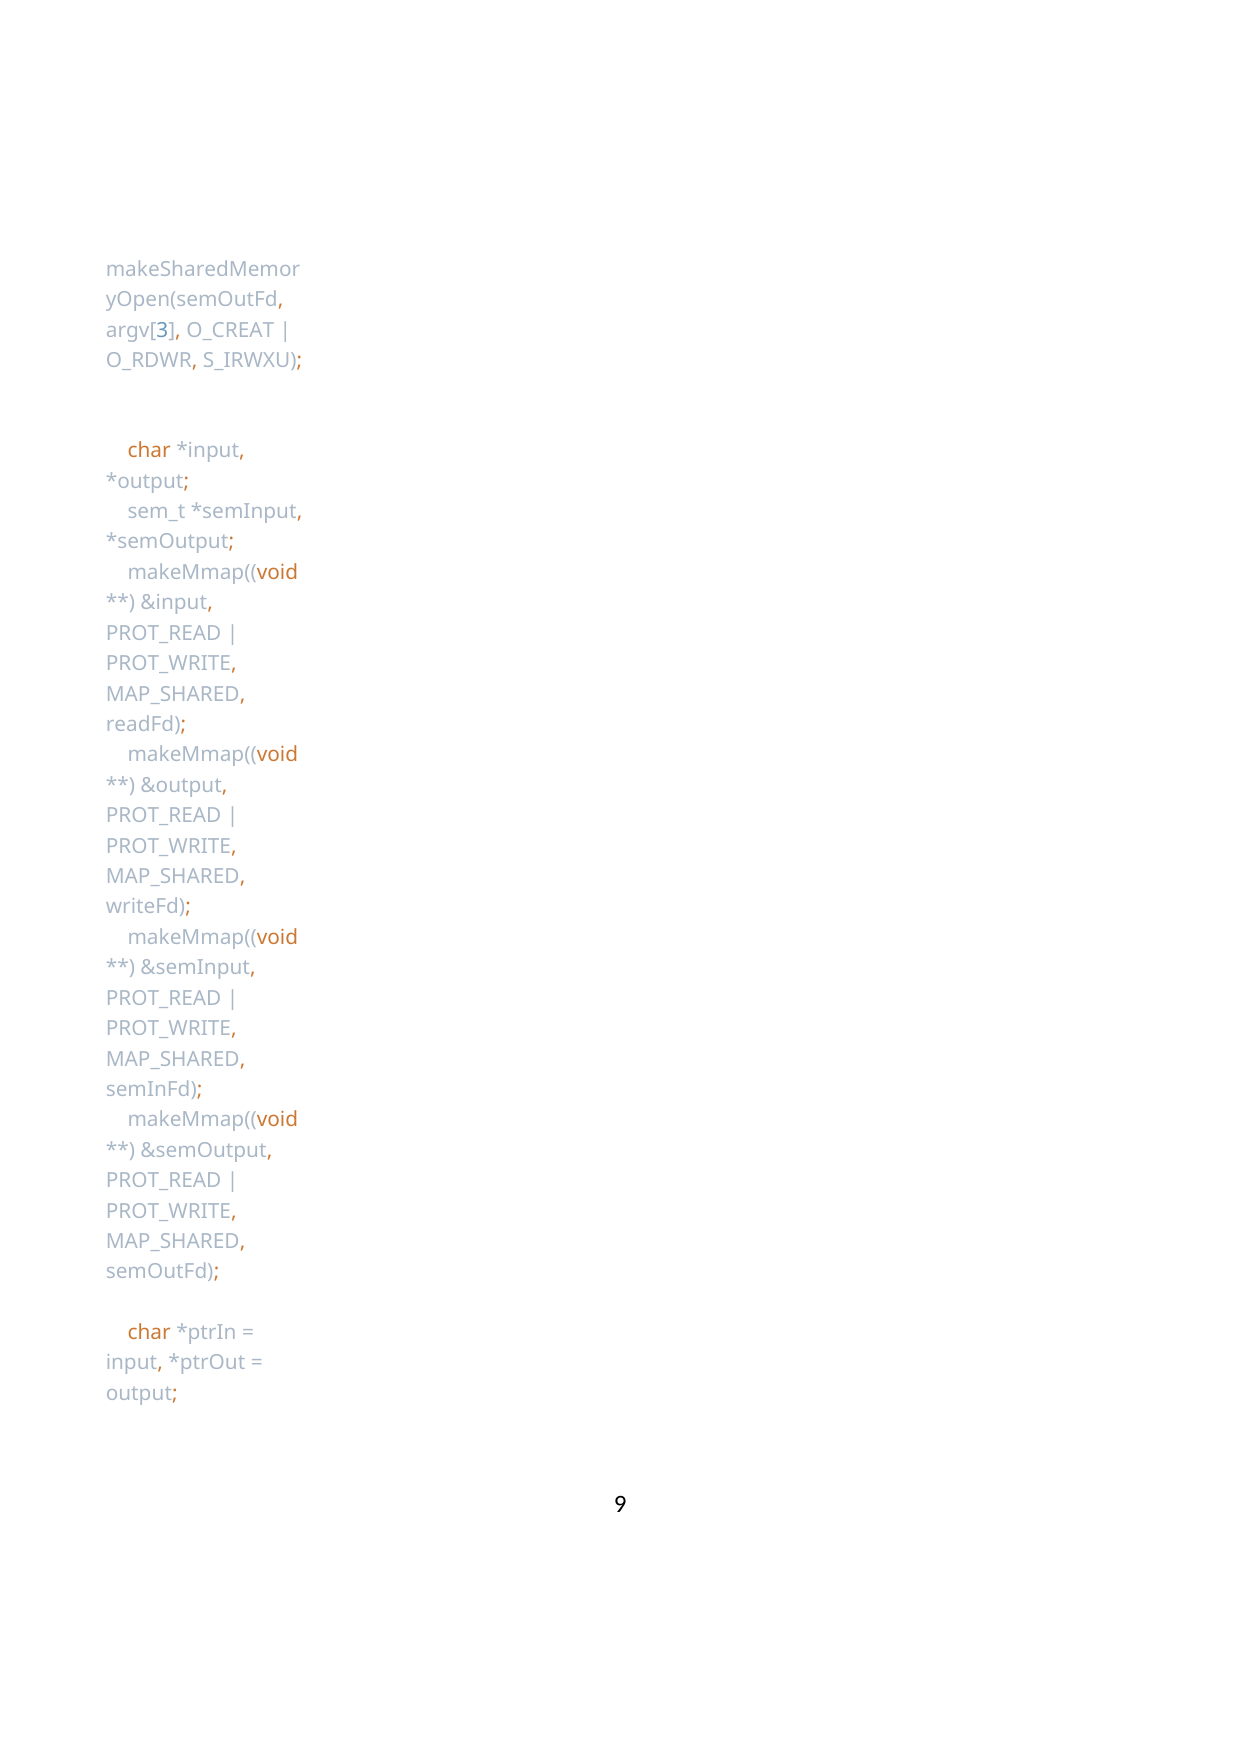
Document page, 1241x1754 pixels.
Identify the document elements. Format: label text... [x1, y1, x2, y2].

text makeSharedMemoryOpen(semOutFd, argv[3], O_CREAT | O_RDWR, S_IRWXU); char *input, *output; sem_t *semInput, *semOutput; makeMmap((void **) &input, PROT_READ | PROT_WRITE, MAP_SHARED, readFd); makeMmap((void **) &output, PROT_READ | PROT_WRITE, MAP_SHARED, writeFd); makeMmap((void **) &semInput, PROT_READ | PROT_WRITE, MAP_SHARED, semInFd); makeMmap((void **) &semOutput, PROT_READ | PROT_WRITE, MAP_SHARED, semOutFd); char *ptrIn = input, *ptrOut = output; [106, 254, 306, 1466]
